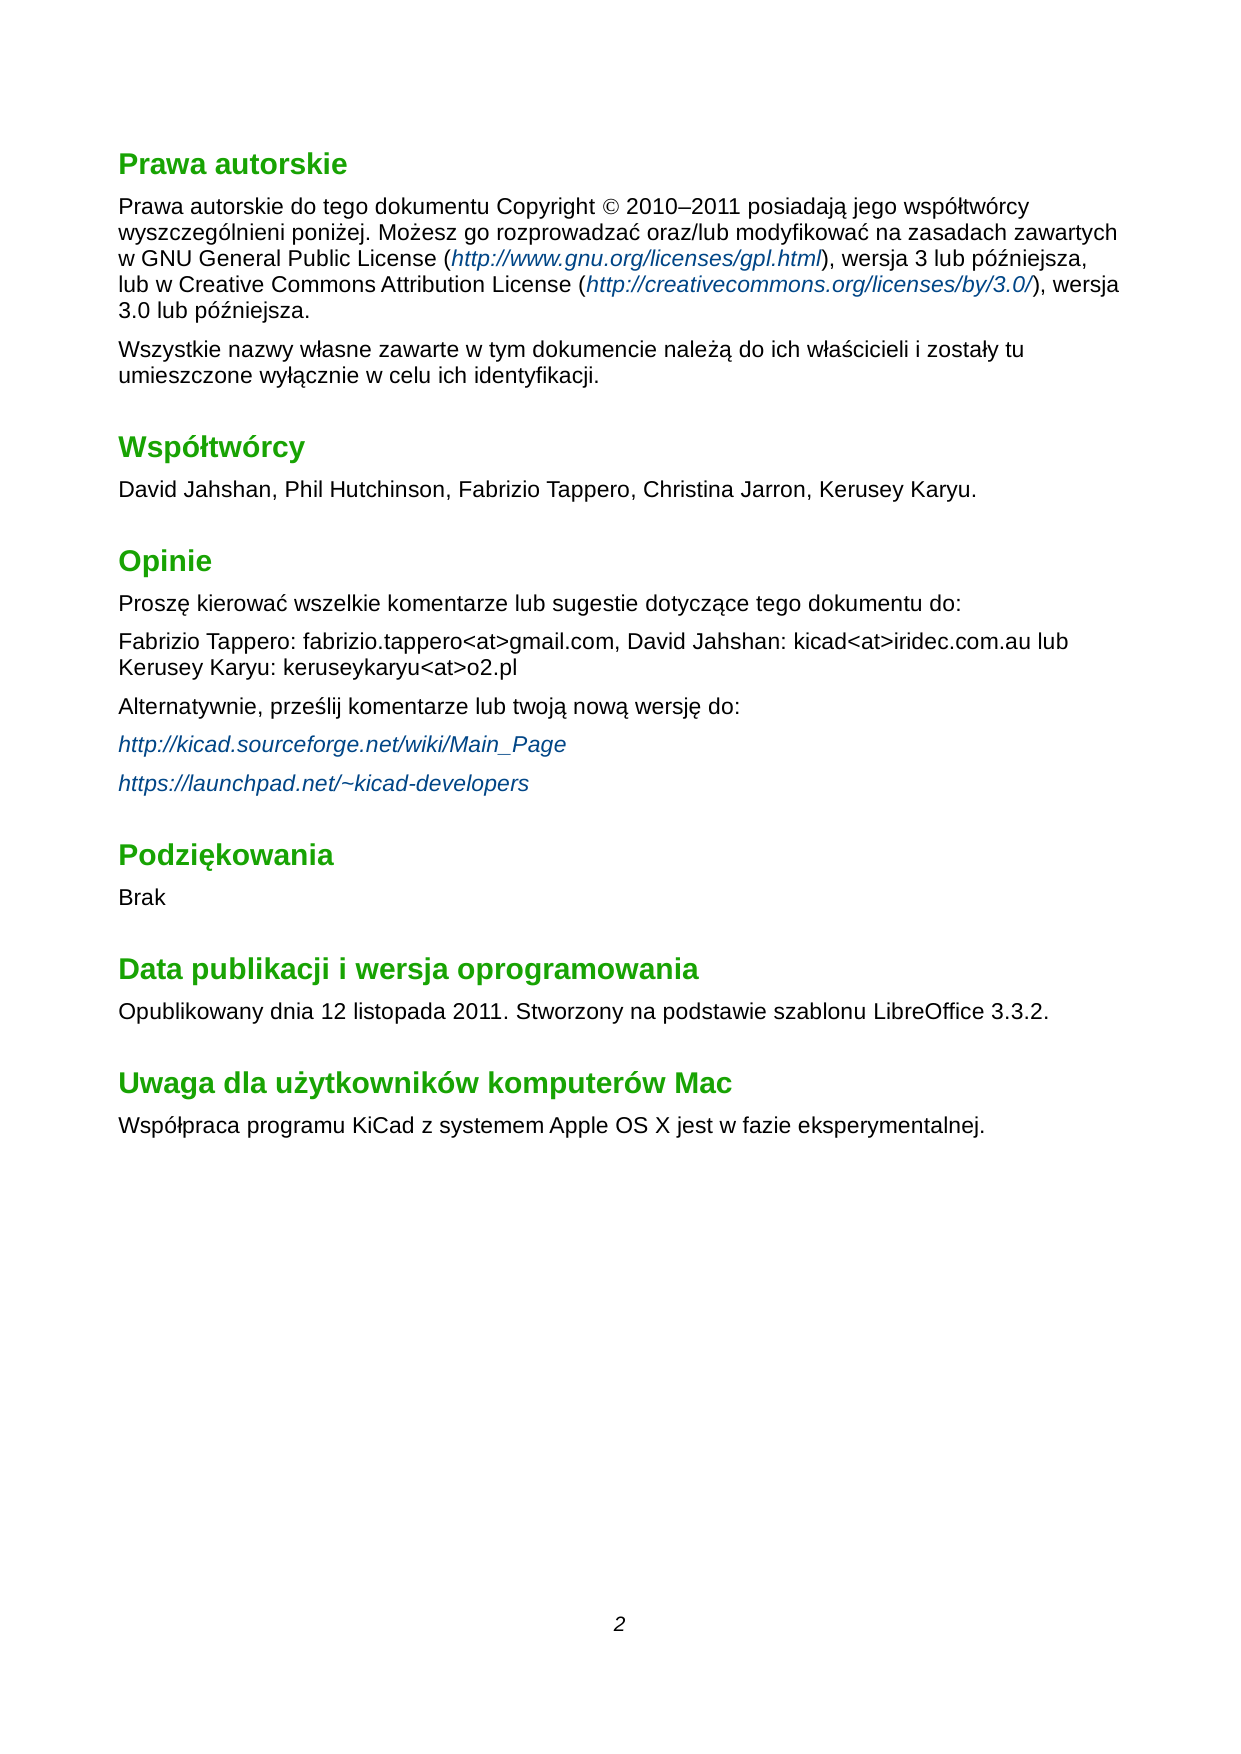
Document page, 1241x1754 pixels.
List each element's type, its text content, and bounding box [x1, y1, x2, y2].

text Opinie [118, 544, 1122, 578]
text Prawa autorskie [118, 148, 1122, 181]
text Prawa autorskie do tego dokumentu Copyright © 2010–2011 posiadają jego współtwórcy wyszczególnieni poniżej. Możesz go rozprowadzać oraz/lub modyfikować na zasadach zawartych w GNU General Public License (http://www.gnu.org/licenses/gpl.html), wersja 3 lub późniejsza, lub w Creative Commons Attribution License (http://creativecommons.org/licenses/by/3.0/), wersja 3.0 lub późniejsza. [118, 193, 1122, 324]
text Fabrizio Tappero: fabrizio.tappero<at>gmail.com, David Jahshan: kicad<at>iridec.com.au lub Kerusey Karyu: keruseykaryu<at>o2.pl [118, 629, 1122, 681]
text Współtwórcy [118, 430, 1122, 464]
text Brak [118, 884, 1122, 910]
text https://launchpad.net/~kicad-developers [118, 770, 1122, 796]
text Wszystkie nazwy własne zawarte w tym dokumencie należą do ich właścicieli i zostały tu umieszczone wyłącznie w celu ich identyfikacji. [118, 336, 1122, 388]
text Data publikacji i wersja oprogramowania [118, 952, 1122, 986]
text Alternatywnie, prześlij komentarze lub twoją nową wersję do: [118, 693, 1122, 719]
text Proszę kierować wszelkie komentarze lub sugestie dotyczące tego dokumentu do: [118, 590, 1122, 616]
text Podziękowania [118, 838, 1122, 872]
text Współpraca programu KiCad z systemem Apple OS X jest w fazie eksperymentalnej. [118, 1112, 1122, 1138]
text http://kicad.sourceforge.net/wiki/Main_Page [118, 732, 1122, 758]
text Uwaga dla użytkowników komputerów Mac [118, 1066, 1122, 1100]
text David Jahshan, Phil Hutchinson, Fabrizio Tappero, Christina Jarron, Kerusey Karyu. [118, 476, 1122, 502]
text Opublikowany dnia 12 listopad 2011. Stworzony na podstawie szablonu LibreOffice 3.3.2. [118, 998, 1122, 1024]
